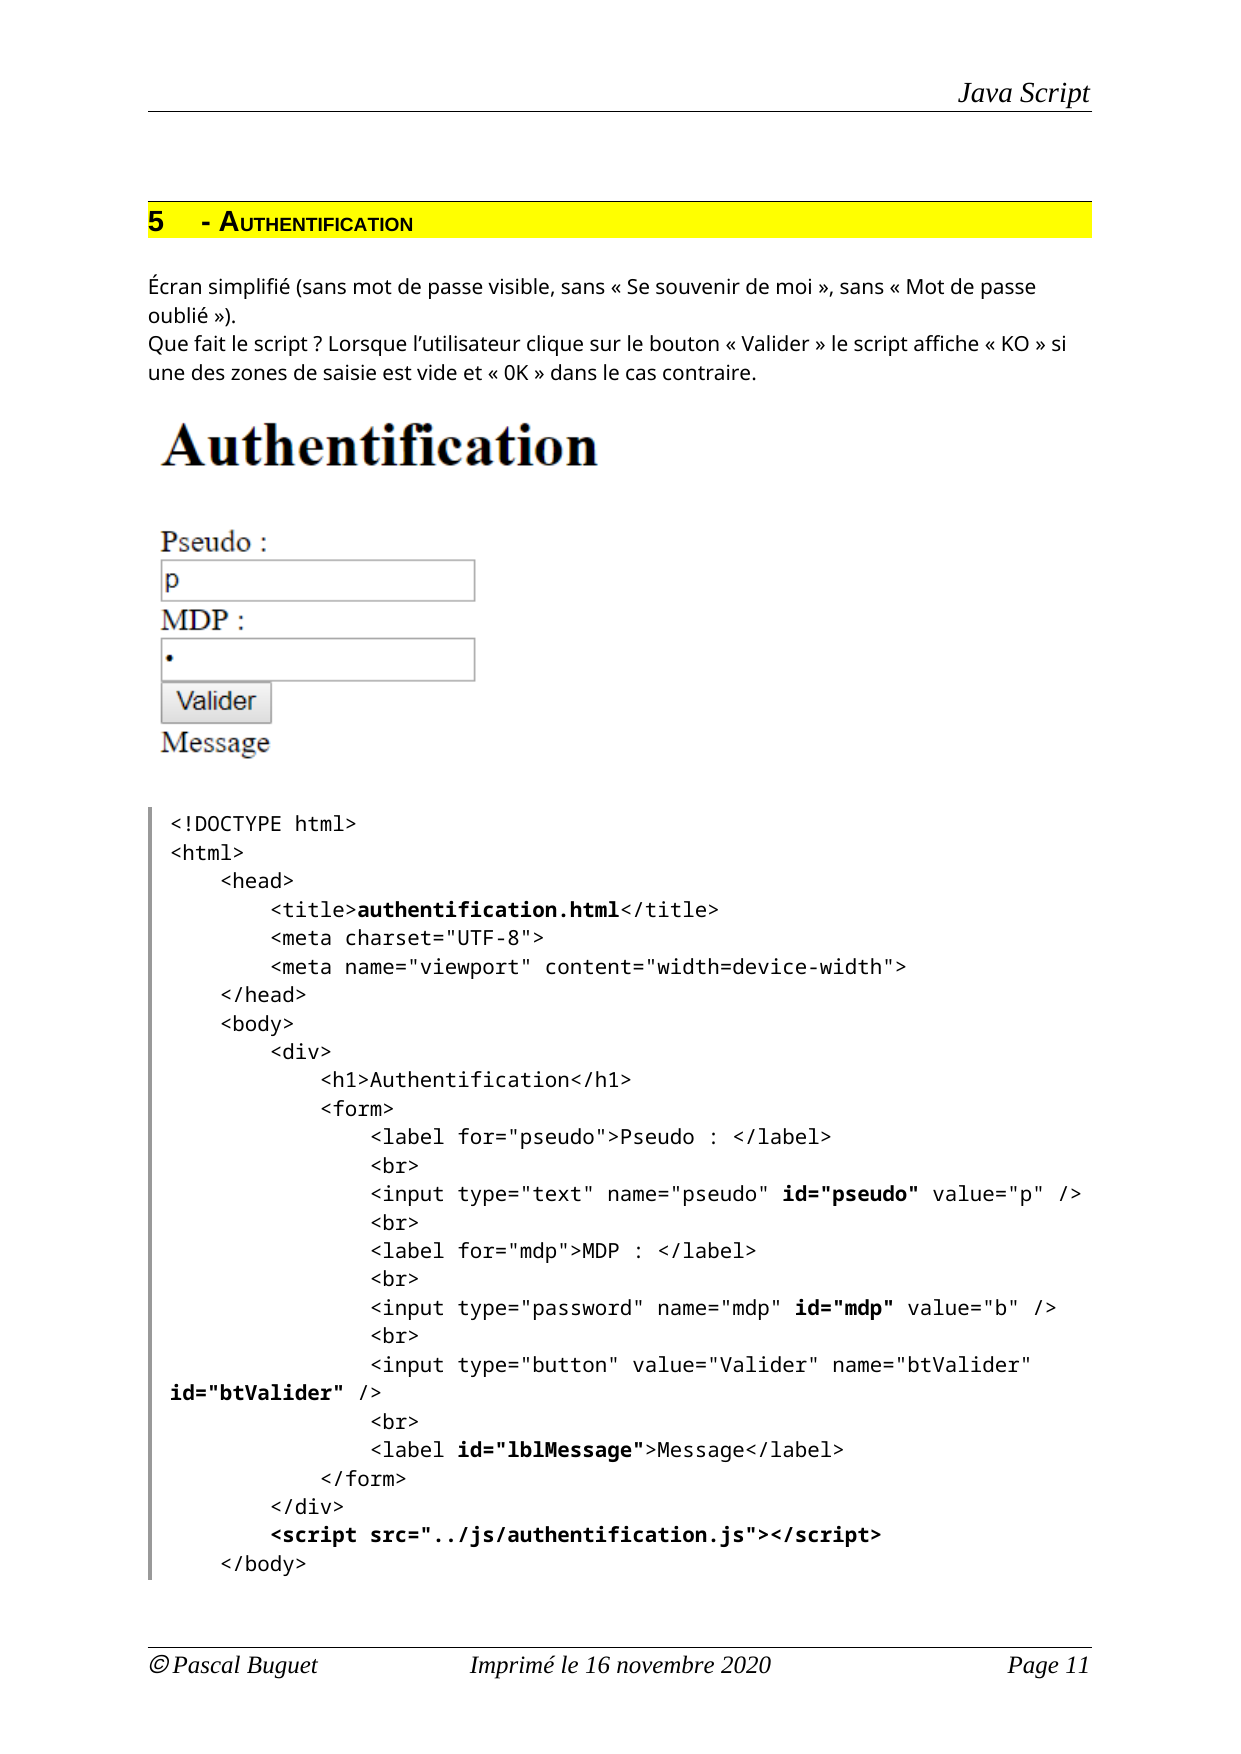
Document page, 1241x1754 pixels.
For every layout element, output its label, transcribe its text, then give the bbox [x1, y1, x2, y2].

text <meta charset="UTF-8"> [152, 923, 1092, 952]
text <h1>Authentification</h1> [152, 1066, 1092, 1094]
text </form> [152, 1464, 1092, 1492]
text <input type="text" name="pseudo" id="pseudo" value="p" /> [152, 1179, 1092, 1208]
text <!DOCTYPE html> [152, 807, 1092, 838]
text <br> [152, 1264, 1092, 1293]
text <meta name="viewport" content="width=device-width"> [152, 952, 1092, 980]
picture [147, 414, 615, 779]
text <input type="button" value="Valider" name="btValider" id="btValider" /> [152, 1350, 1092, 1407]
text <label for="mdp">MDP : </label> [152, 1236, 1092, 1264]
text Écran simplifié (sans mot de passe visible, sans « Se souvenir de moi », sans « Mot de passe oublié »). [148, 272, 1092, 329]
text <br> [152, 1321, 1092, 1350]
text </head> [152, 980, 1092, 1009]
text <div> [152, 1037, 1092, 1066]
text <br> [152, 1151, 1092, 1179]
text <br> [152, 1407, 1092, 1435]
text <label for="pseudo">Pseudo : </label> [152, 1122, 1092, 1151]
text <title>authentification.html</title> [152, 895, 1092, 923]
text </body> [152, 1549, 1092, 1580]
subtitle - Authentification [148, 202, 1092, 238]
text <script src="../js/authentification.js"></script> [152, 1521, 1092, 1549]
text <head> [152, 866, 1092, 895]
text <label id="lblMessage">Message</label> [152, 1435, 1092, 1464]
text <form> [152, 1094, 1092, 1122]
text <body> [152, 1009, 1092, 1037]
text <html> [152, 838, 1092, 866]
text <br> [152, 1208, 1092, 1236]
text </div> [152, 1492, 1092, 1521]
text <input type="password" name="mdp" id="mdp" value="b" /> [152, 1293, 1092, 1321]
text Que fait le script ? Lorsque l’utilisateur clique sur le bouton « Valider » le script affiche « KO » si une des zones de saisie est vide et « 0K » dans le cas contraire. [148, 329, 1092, 386]
